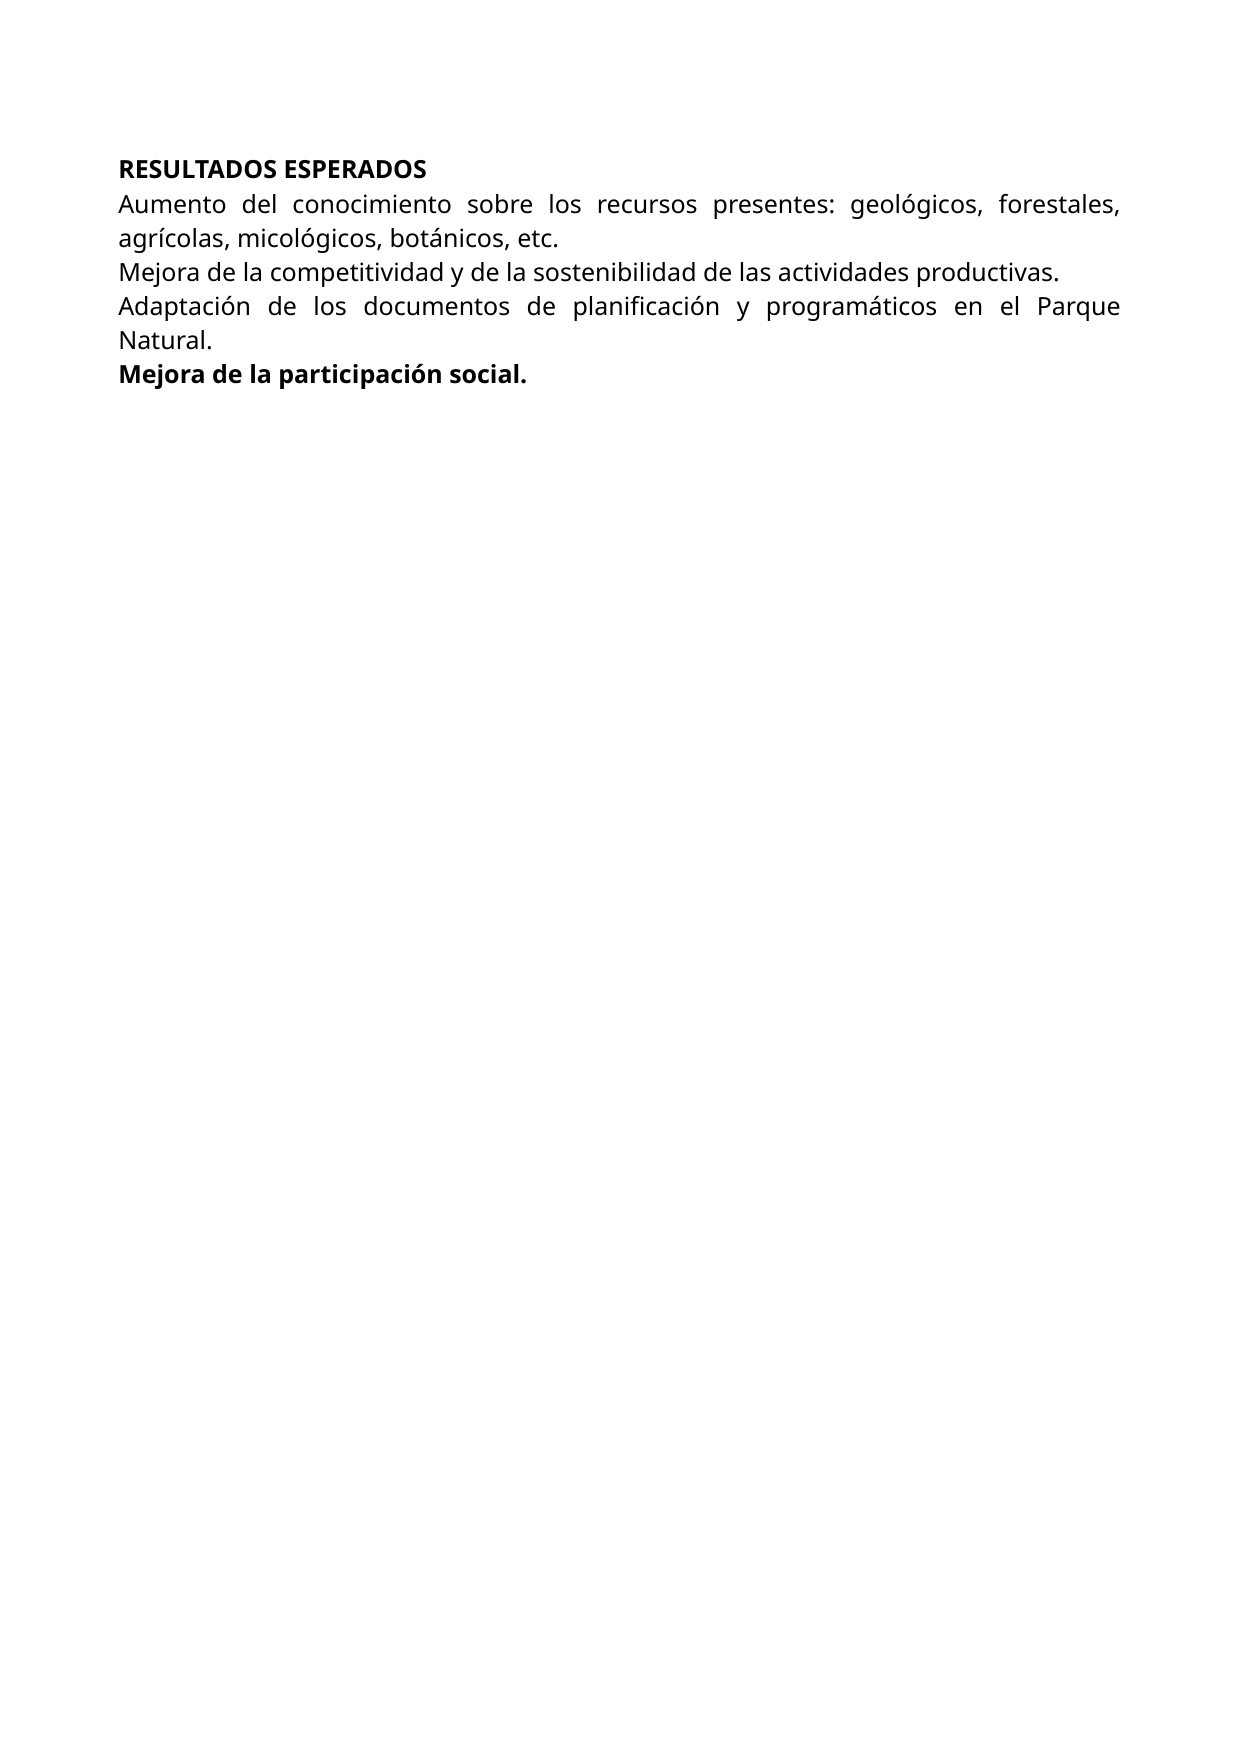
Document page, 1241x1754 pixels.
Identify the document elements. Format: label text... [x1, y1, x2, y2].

text Mejora de la participación social. [118, 357, 1122, 391]
text RESULTADOS ESPERADOS [118, 152, 1122, 186]
text Mejora de la competitividad y de la sostenibilidad de las actividades productivas. [118, 254, 1122, 288]
text Adaptación de los documentos de planificación y programáticos en el Parque Natural. [118, 288, 1122, 357]
text Aumento del conocimiento sobre los recursos presentes: geológicos, forestales, agrícolas, micológicos, botánicos, etc. [118, 186, 1122, 254]
